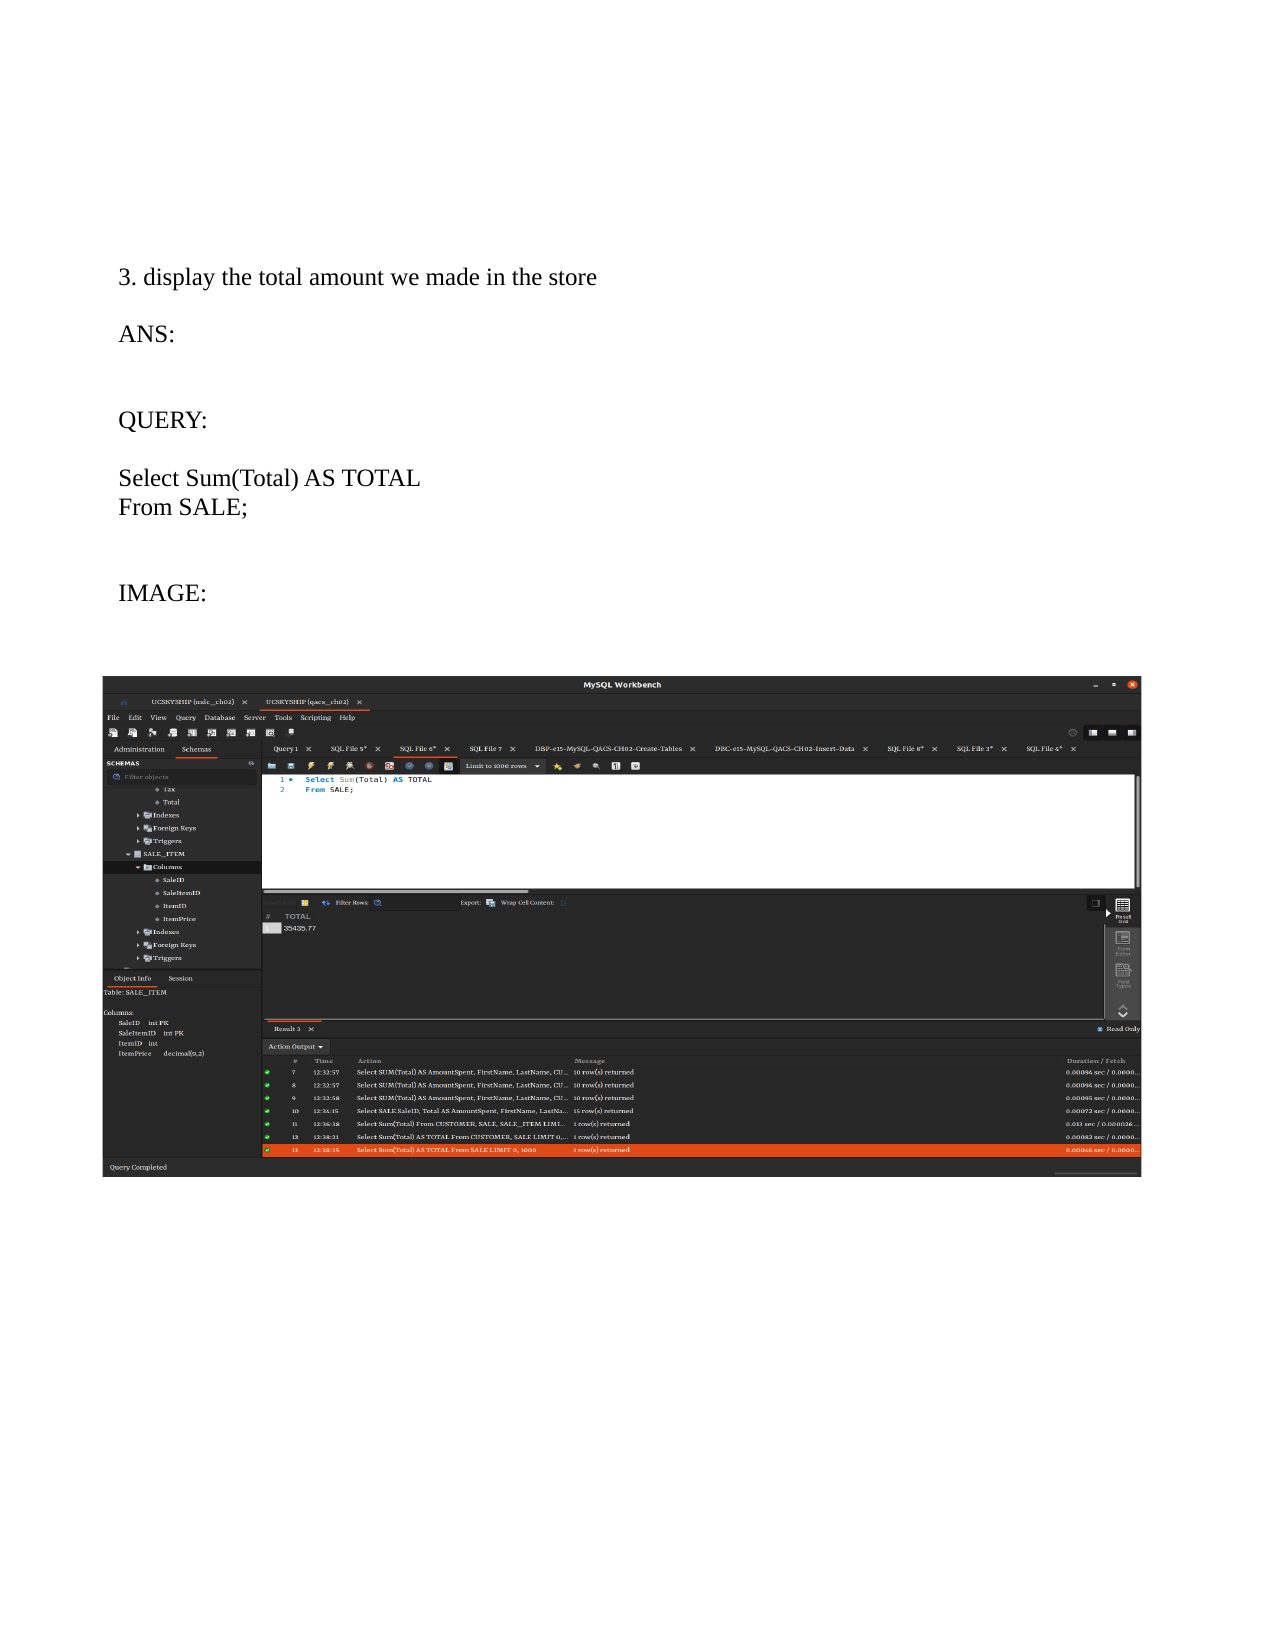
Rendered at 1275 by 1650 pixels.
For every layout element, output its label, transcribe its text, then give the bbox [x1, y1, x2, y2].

picture [102, 676, 1142, 1177]
text From SALE; [118, 492, 1157, 521]
text QUERY: [118, 406, 1157, 434]
text 3. display the total amount we made in the store [118, 262, 1157, 291]
text IMAGE: [118, 578, 1157, 607]
text Select Sum(Total) AS TOTAL [118, 463, 1157, 492]
text ANS: [118, 319, 1157, 348]
